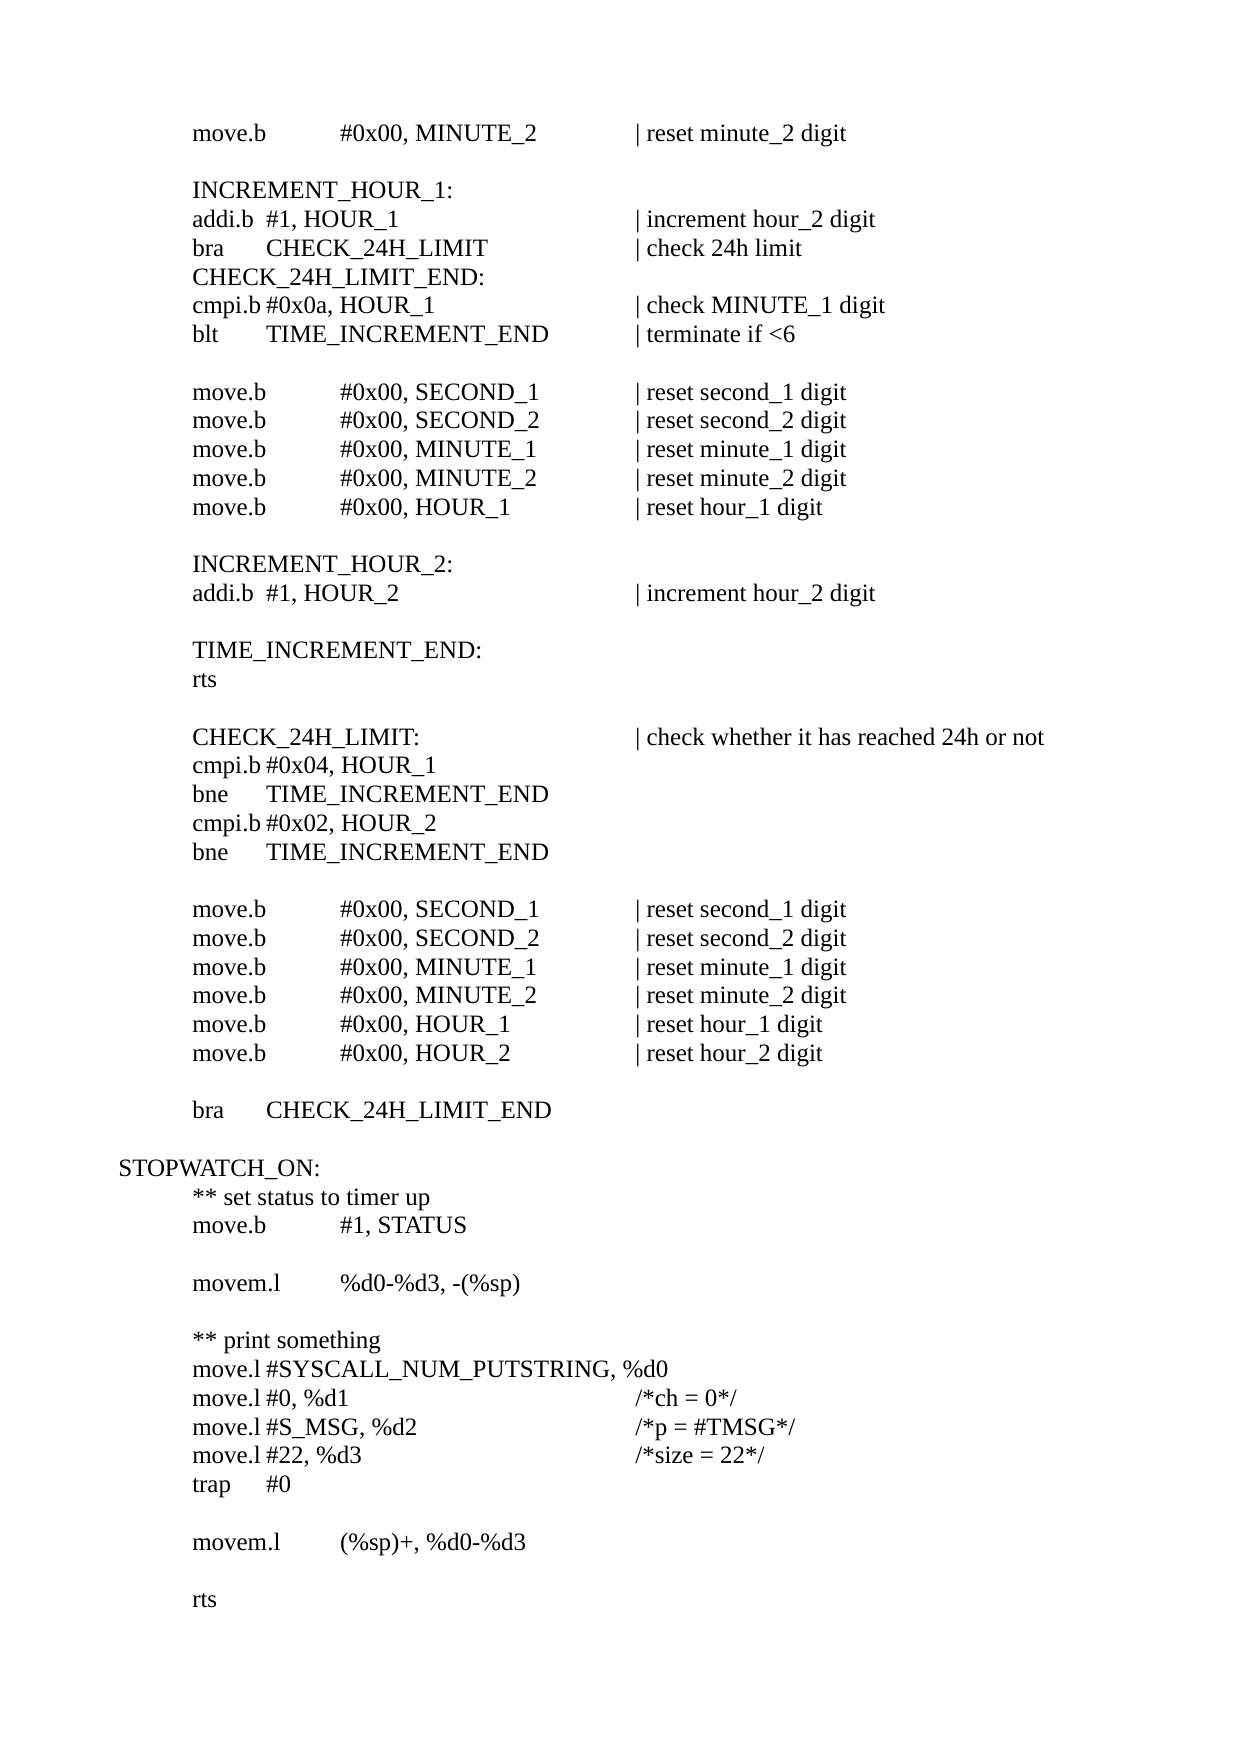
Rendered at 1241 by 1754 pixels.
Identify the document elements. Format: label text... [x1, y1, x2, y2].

text move.b #0x00, SECOND_1 | reset second_1 digit [118, 894, 1122, 923]
text move.l #S_MSG, %d2 /*p = #TMSG*/ [118, 1412, 1122, 1441]
text move.b #0x00, MINUTE_2 | reset minute_2 digit [118, 118, 1122, 147]
text bne TIME_INCREMENT_END [118, 837, 1122, 866]
text INCREMENT_HOUR_1: [118, 176, 1122, 204]
text cmpi.b #0x02, HOUR_2 [118, 808, 1122, 837]
text move.l #SYSCALL_NUM_PUTSTRING, %d0 [118, 1354, 1122, 1383]
text move.b #0x00, MINUTE_1 | reset minute_1 digit [118, 952, 1122, 981]
text TIME_INCREMENT_END: [118, 636, 1122, 664]
text move.b #0x00, SECOND_2 | reset second_2 digit [118, 406, 1122, 434]
text move.b #1, STATUS [118, 1211, 1122, 1239]
text cmpi.b #0x04, HOUR_1 [118, 751, 1122, 779]
text bra CHECK_24H_LIMIT_END [118, 1096, 1122, 1124]
text move.b #0x00, HOUR_1 | reset hour_1 digit [118, 1009, 1122, 1038]
text bne TIME_INCREMENT_END [118, 779, 1122, 808]
text rts [118, 1584, 1122, 1613]
text movem.l (%sp)+, %d0-%d3 [118, 1527, 1122, 1556]
text move.b #0x00, HOUR_1 | reset hour_1 digit [118, 492, 1122, 521]
text cmpi.b #0x0a, HOUR_1 | check MINUTE_1 digit [118, 291, 1122, 319]
text INCREMENT_HOUR_2: [118, 549, 1122, 578]
text STOPWATCH_ON: [118, 1153, 1122, 1182]
text move.b #0x00, HOUR_2 | reset hour_2 digit [118, 1038, 1122, 1067]
text bra CHECK_24H_LIMIT | check 24h limit [118, 233, 1122, 262]
text move.b #0x00, MINUTE_2 | reset minute_2 digit [118, 463, 1122, 492]
text addi.b #1, HOUR_2 | increment hour_2 digit [118, 578, 1122, 607]
text CHECK_24H_LIMIT: | check whether it has reached 24h or not [118, 722, 1122, 751]
text move.l #0, %d1 /*ch = 0*/ [118, 1383, 1122, 1412]
text ** print something [118, 1326, 1122, 1354]
text movem.l %d0-%d3, -(%sp) [118, 1268, 1122, 1297]
text move.b #0x00, MINUTE_1 | reset minute_1 digit [118, 434, 1122, 463]
text ** set status to timer up [118, 1182, 1122, 1211]
text blt TIME_INCREMENT_END | terminate if <6 [118, 319, 1122, 348]
text move.b #0x00, MINUTE_2 | reset minute_2 digit [118, 981, 1122, 1009]
text move.b #0x00, SECOND_1 | reset second_1 digit [118, 377, 1122, 406]
text move.l #22, %d3 /*size = 22*/ [118, 1441, 1122, 1469]
text rts [118, 664, 1122, 693]
text trap #0 [118, 1469, 1122, 1498]
text CHECK_24H_LIMIT_END: [118, 262, 1122, 291]
text addi.b #1, HOUR_1 | increment hour_2 digit [118, 204, 1122, 233]
text move.b #0x00, SECOND_2 | reset second_2 digit [118, 923, 1122, 952]
